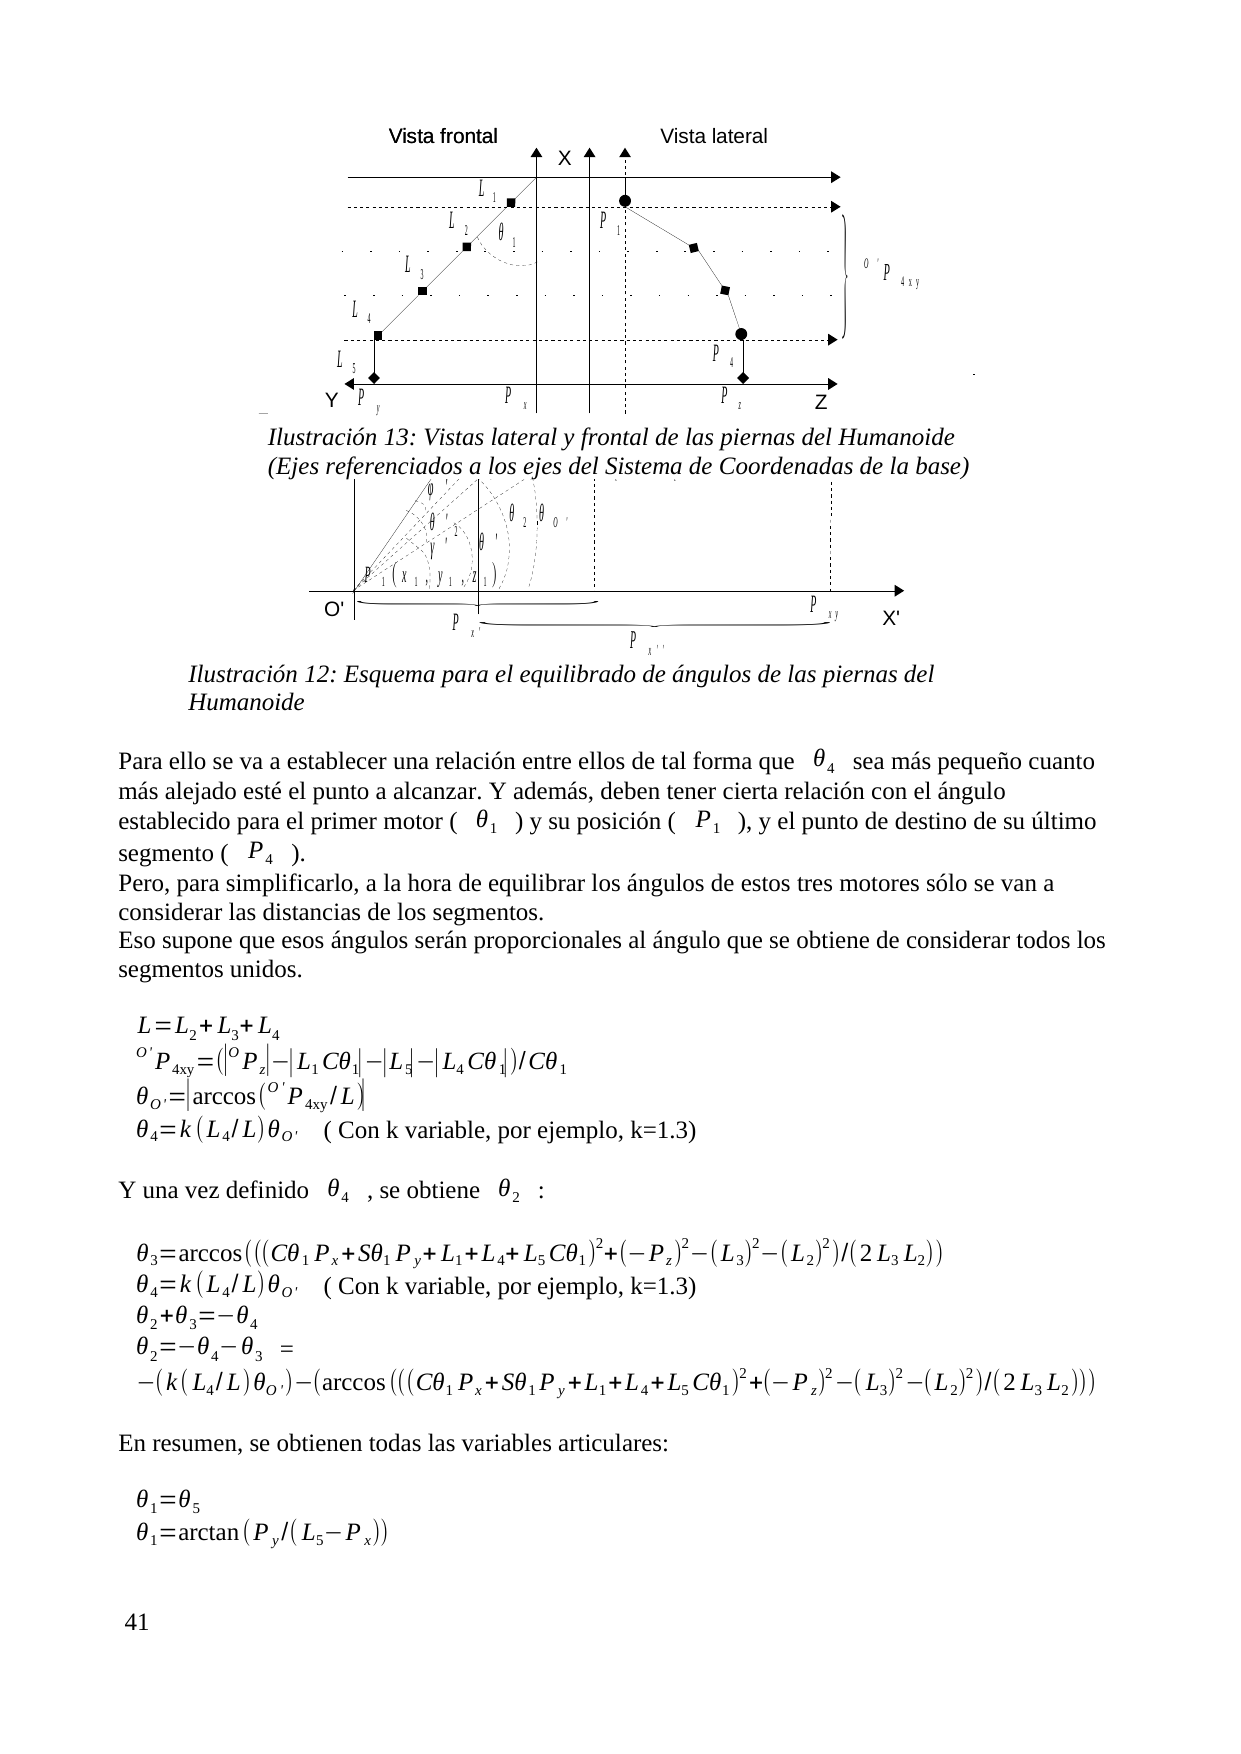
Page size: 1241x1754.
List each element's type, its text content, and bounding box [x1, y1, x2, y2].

text Ilustración 12: Esquema para el equilibrado de ángulos de las piernas del Humanoide [188, 131, 1052, 716]
text = [118, 1333, 1122, 1364]
text Pero, para simplificarlo, a la hora de equilibrar los ángulos de estos tres motores sólo se van a considerar las distancias de los segmentos. [118, 868, 1122, 926]
text Ilustración 13: Vistas lateral y frontal de las piernas del Humanoide (Ejes referenciados a los ejes del Sistema de Coordenadas de la base) [268, 131, 973, 479]
text Y una vez definido, se obtiene: [118, 1174, 1122, 1206]
text En resumen, se obtienen todas las variables articulares: [118, 1428, 1122, 1457]
text Eso supone que esos ángulos serán proporcionales al ángulo que se obtiene de considerar todos los segmentos unidos. [118, 926, 1122, 983]
text ( Con k variable, por ejemplo, k=1.3) [118, 1113, 1122, 1145]
text ( Con k variable, por ejemplo, k=1.3) [118, 1269, 1122, 1301]
text Para ello se va a establecer una relación entre ellos de tal forma quesea más pequeño cuanto más alejado esté el punto a alcanzar. Y además, deben tener cierta relación con el ángulo establecido para el primer motor () y su posición (), y el punto de destino de su último segmento (). [118, 745, 1122, 868]
